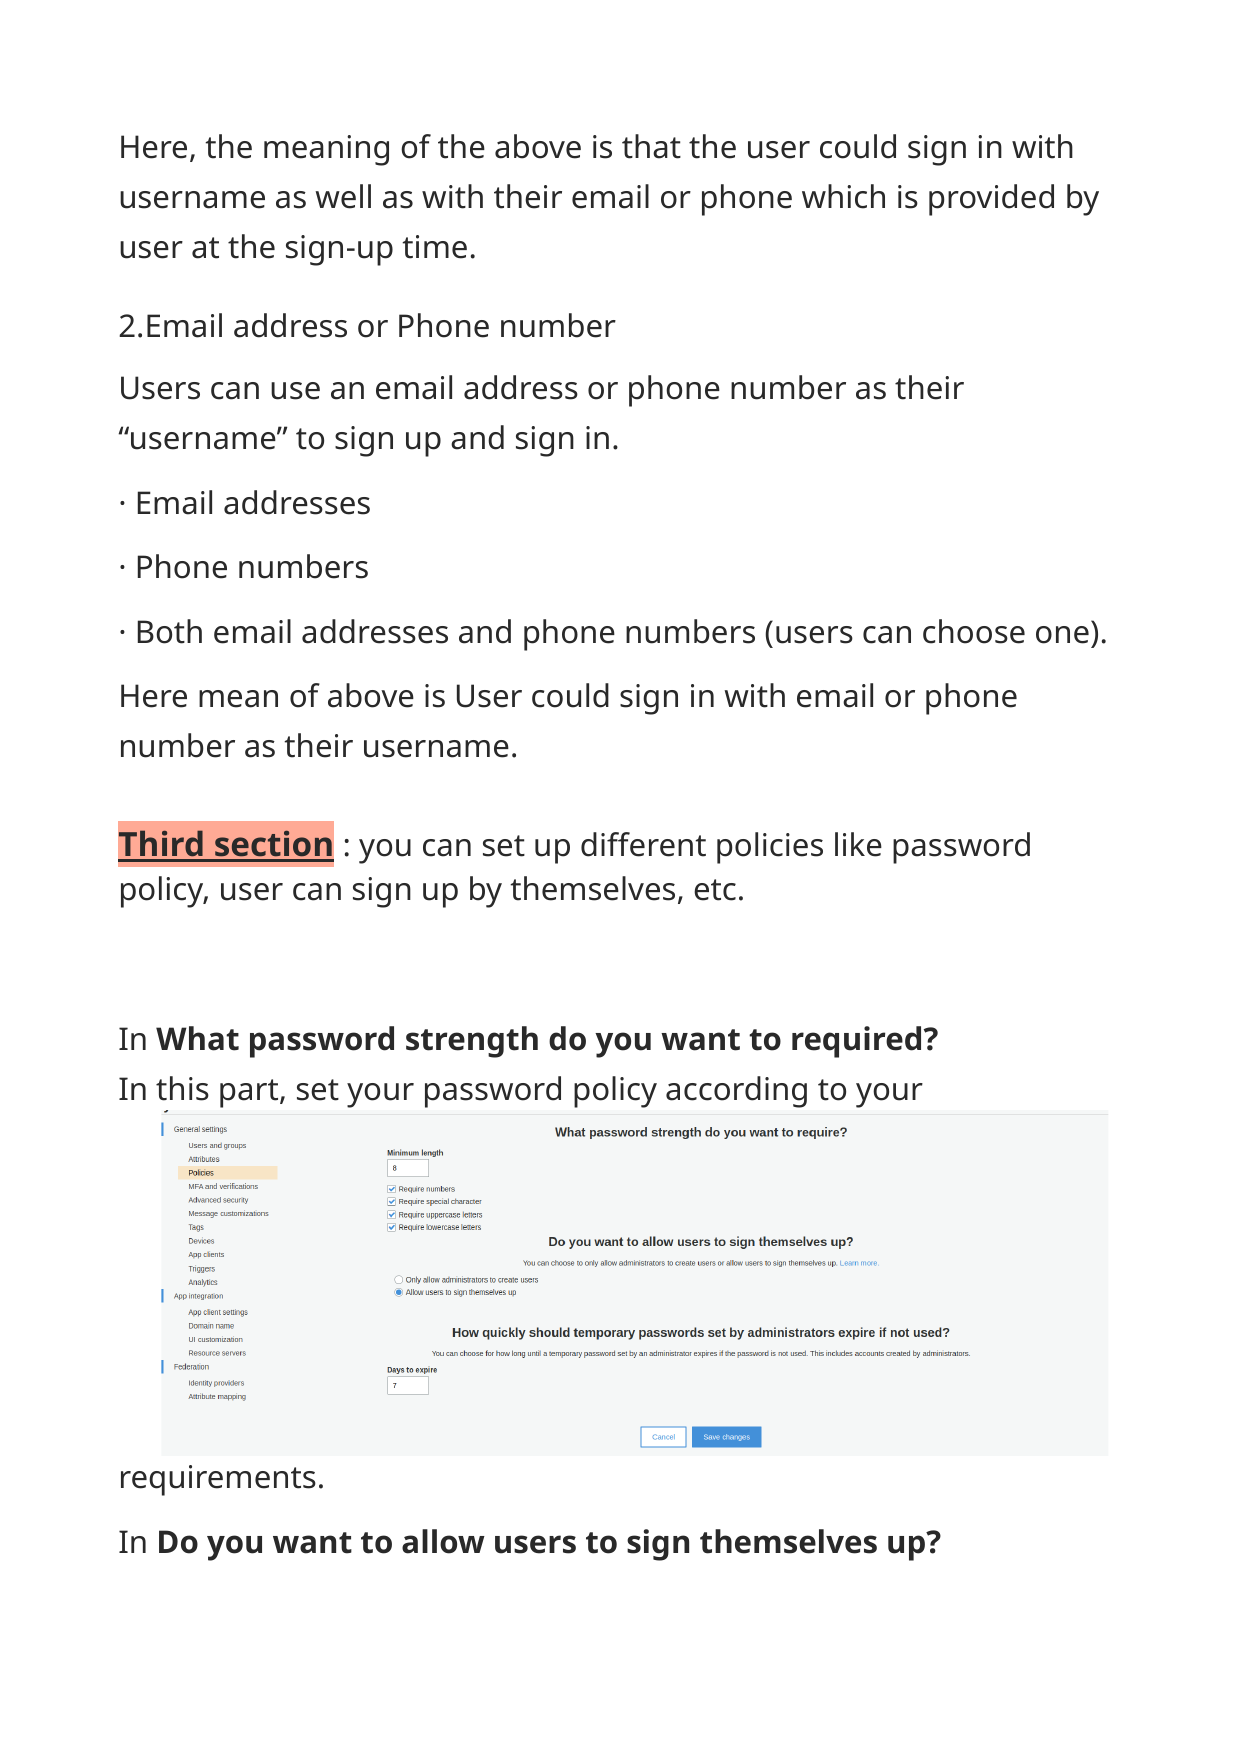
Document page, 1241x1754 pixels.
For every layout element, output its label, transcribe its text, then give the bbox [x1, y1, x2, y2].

text Users can use an email address or phone number as their “username” to sign up and sign in. [118, 359, 1122, 459]
picture [161, 1110, 1109, 1456]
text In this part, set your password policy according to your requirements. [118, 1060, 1122, 1498]
text In Do you want to allow users to sign themselves up? [118, 1512, 1122, 1562]
text In What password strength do you want to required? [118, 938, 1122, 1060]
text Here, the meaning of the above is that the user could sign in with username as well as with their email or phone which is provided by user at the sign-up time. [118, 118, 1122, 268]
text · Email addresses [118, 473, 1122, 523]
subtitle 2.Email address or Phone number [118, 303, 1122, 346]
text · Phone numbers [118, 538, 1122, 588]
text · Both email addresses and phone numbers (users can choose one). [118, 602, 1122, 652]
text Third section : you can set up different policies like password policy, user can sign up by themselves, etc. [118, 782, 1122, 909]
text Here mean of above is User could sign in with email or phone number as their username. [118, 667, 1122, 767]
